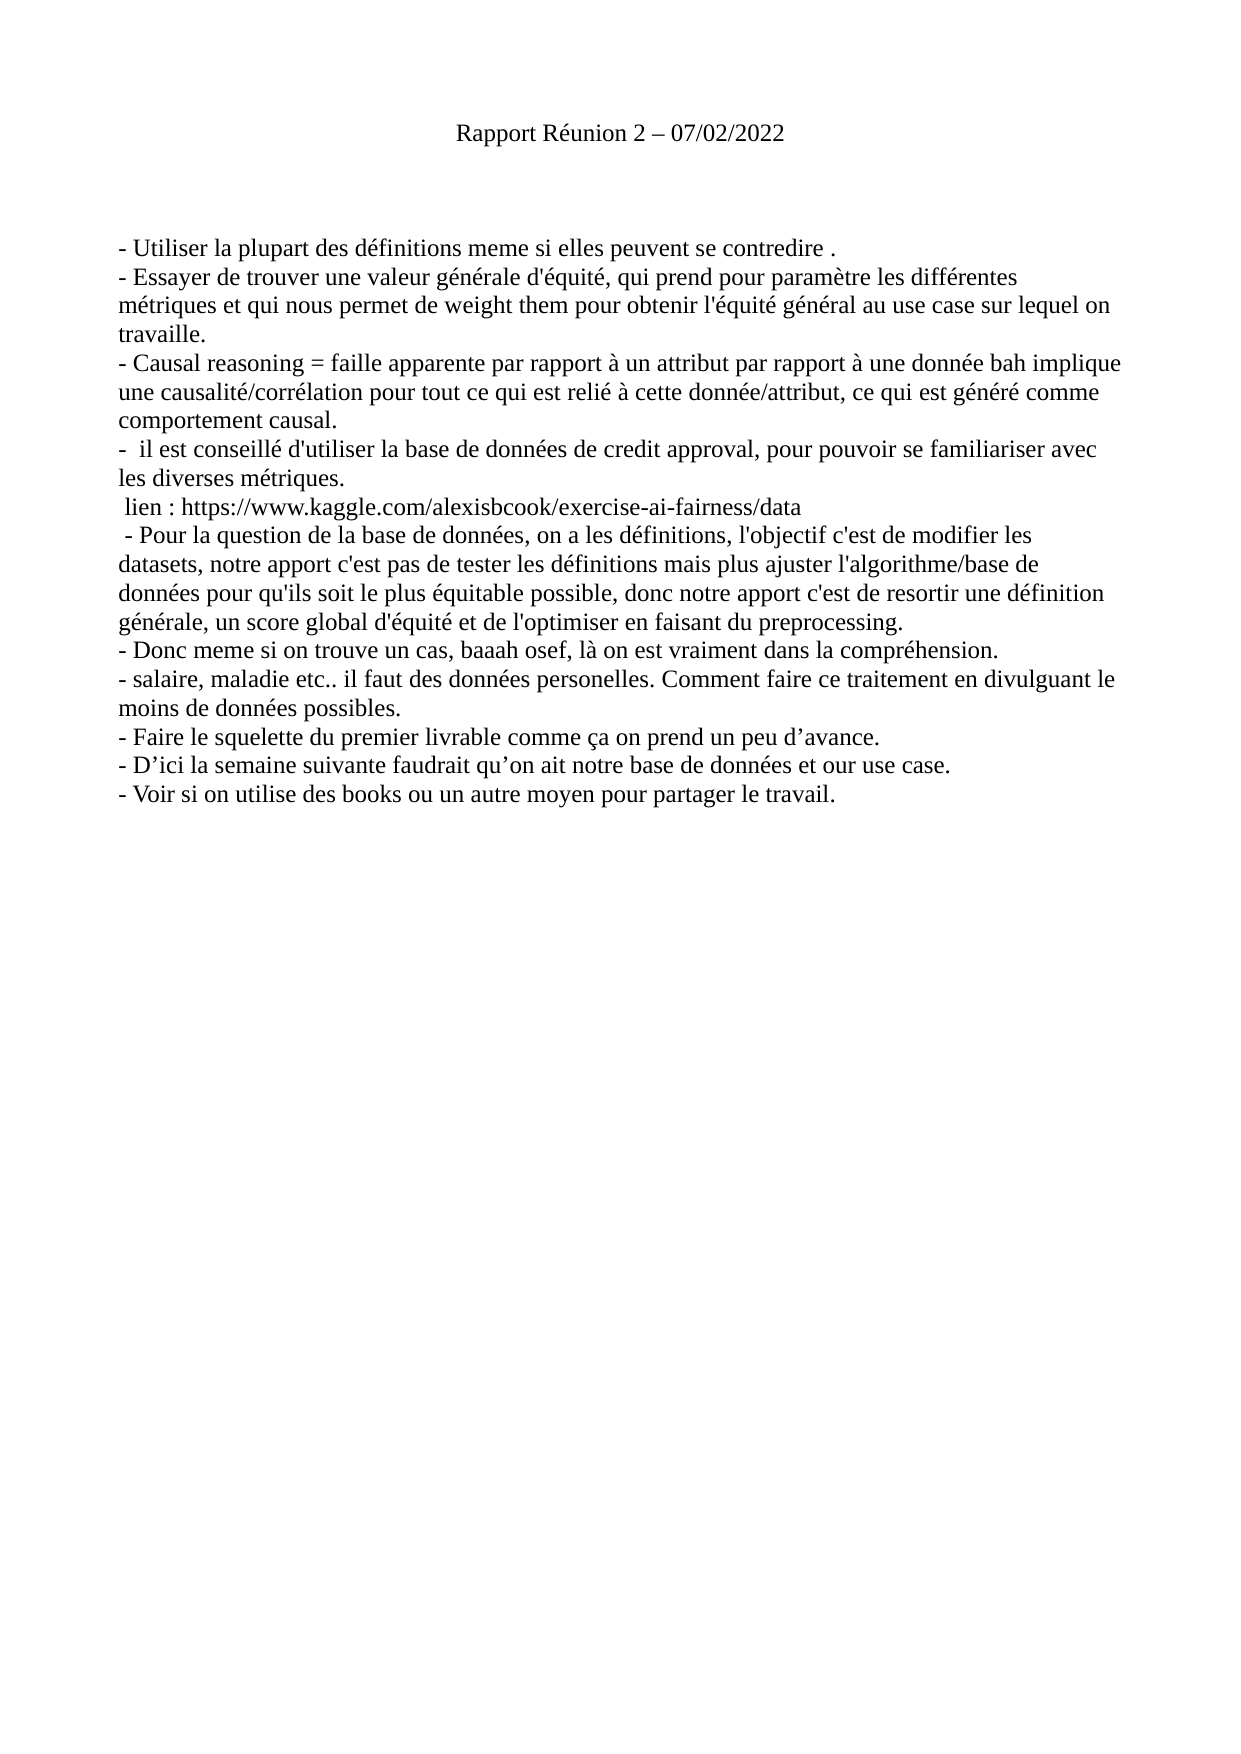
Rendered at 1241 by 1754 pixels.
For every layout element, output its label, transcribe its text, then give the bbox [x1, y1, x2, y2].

text - salaire, maladie etc.. il faut des données personelles. Comment faire ce traitement en divulguant le moins de données possibles. [118, 664, 1122, 722]
text - Causal reasoning = faille apparente par rapport à un attribut par rapport à une donnée bah implique une causalité/corrélation pour tout ce qui est relié à cette donnée/attribut, ce qui est généré comme comportement causal. [118, 348, 1122, 434]
text - Pour la question de la base de données, on a les définitions, l'objectif c'est de modifier les datasets, notre apport c'est pas de tester les définitions mais plus ajuster l'algorithme/base de données pour qu'ils soit le plus équitable possible, donc notre apport c'est de resortir une définition générale, un score global d'équité et de l'optimiser en faisant du preprocessing. [118, 521, 1122, 636]
text - Voir si on utilise des books ou un autre moyen pour partager le travail. [118, 779, 1122, 808]
text - Utiliser la plupart des définitions meme si elles peuvent se contredire . [118, 233, 1122, 262]
text - Essayer de trouver une valeur générale d'équité, qui prend pour paramètre les différentes métriques et qui nous permet de weight them pour obtenir l'équité général au use case sur lequel on travaille. [118, 262, 1122, 348]
text - Donc meme si on trouve un cas, baaah osef, là on est vraiment dans la compréhension. [118, 636, 1122, 664]
text - D’ici la semaine suivante faudrait qu’on ait notre base de données et our use case. [118, 751, 1122, 779]
text Rapport Réunion 2 – 07/02/2022 [118, 118, 1122, 147]
text - Faire le squelette du premier livrable comme ça on prend un peu d’avance. [118, 722, 1122, 751]
text - il est conseillé d'utiliser la base de données de credit approval, pour pouvoir se familiariser avec les diverses métriques. [118, 434, 1122, 492]
text lien : https://www.kaggle.com/alexisbcook/exercise-ai-fairness/data [118, 492, 1122, 521]
